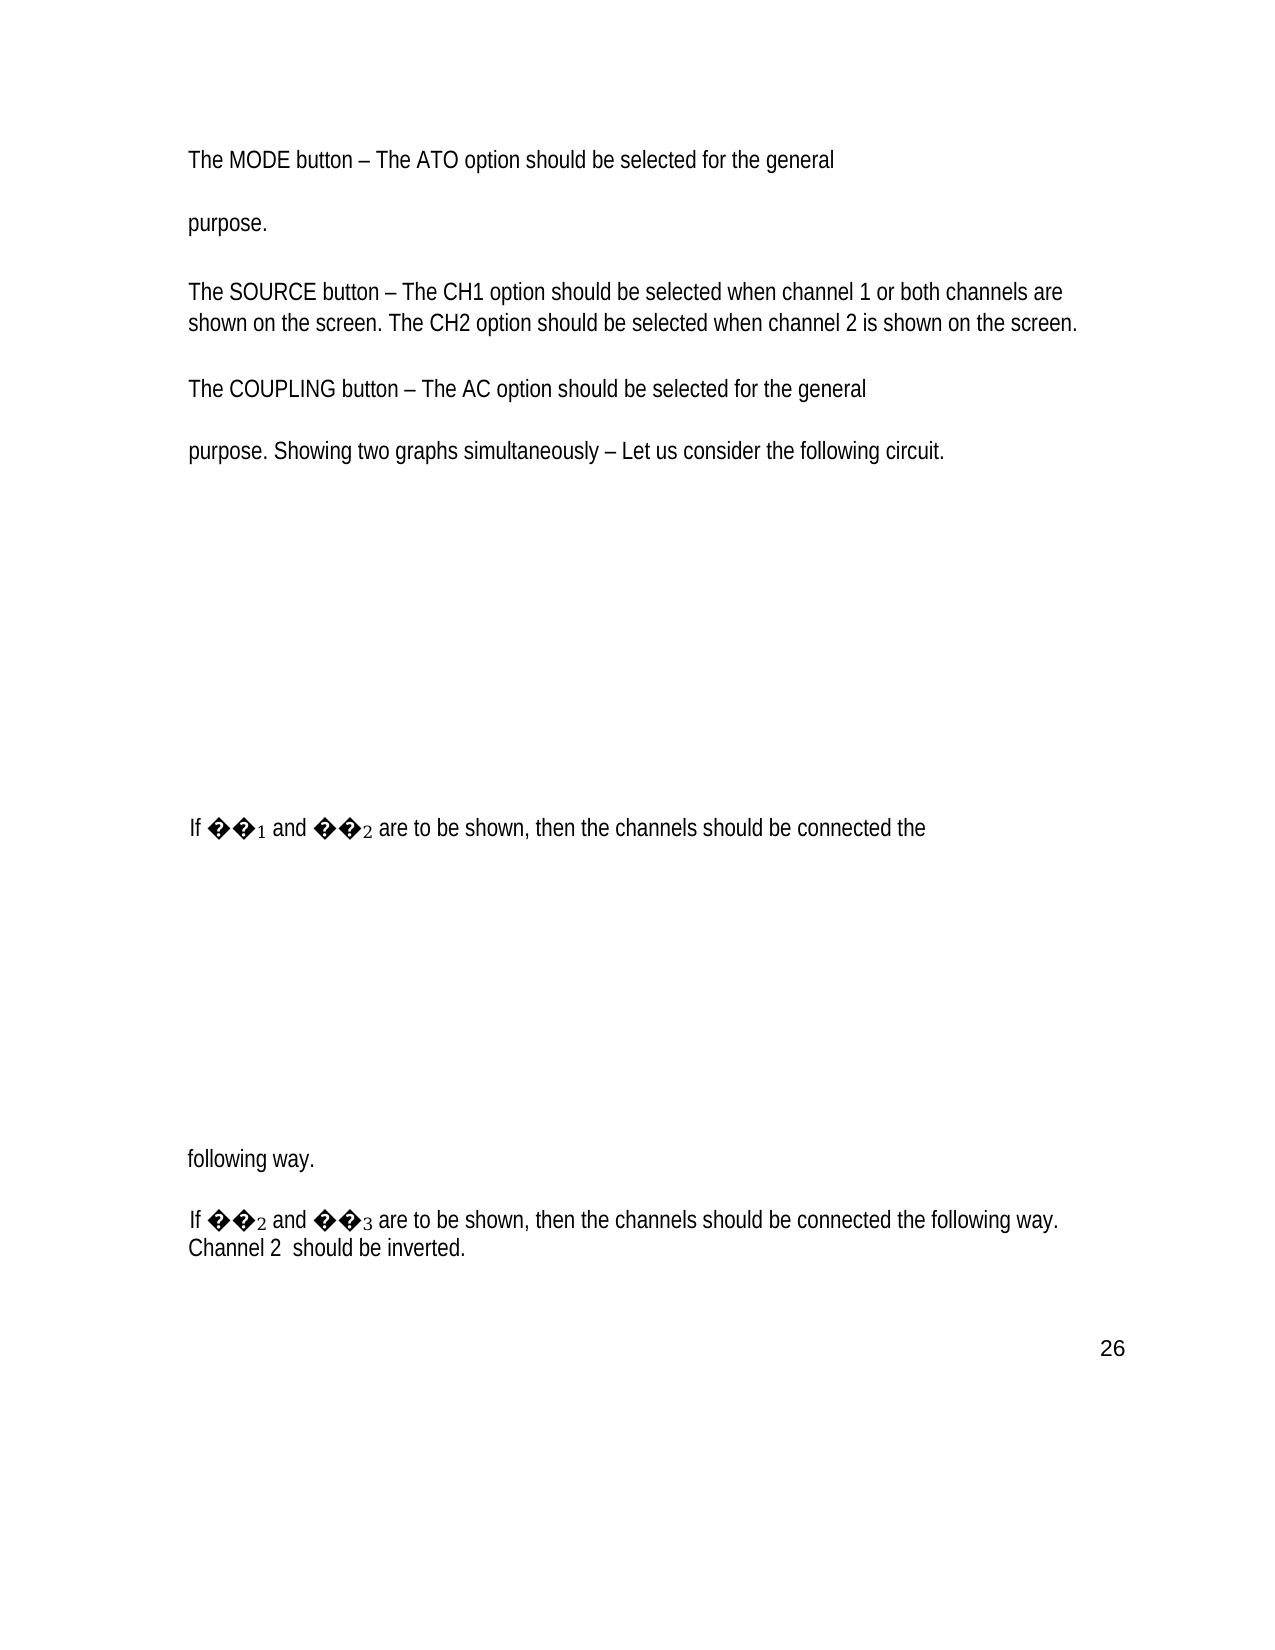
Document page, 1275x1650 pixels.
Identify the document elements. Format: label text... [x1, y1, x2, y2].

text 26 [134, 1334, 1125, 1361]
text If ��2 and ��3 are to be shown, then the channels should be connected the following way. Channel 2 should be inverted. [188, 1203, 1130, 1261]
picture [187, 507, 580, 807]
text The MODE button – The ATO option should be selected for the general purpose. [188, 145, 921, 236]
text If ��1 and ��2 are to be shown, then the channels should be connected the following way. [187, 807, 986, 1172]
picture [320, 867, 774, 1168]
text The SOURCE button – The CH1 option should be selected when channel 1 or both channels are shown on the screen. The CH2 option should be selected when channel 2 is shown on the screen. [188, 277, 1130, 337]
text The COUPLING button – The AC option should be selected for the general purpose. Showing two graphs simultaneously – Let us consider the following circuit. [188, 374, 952, 465]
